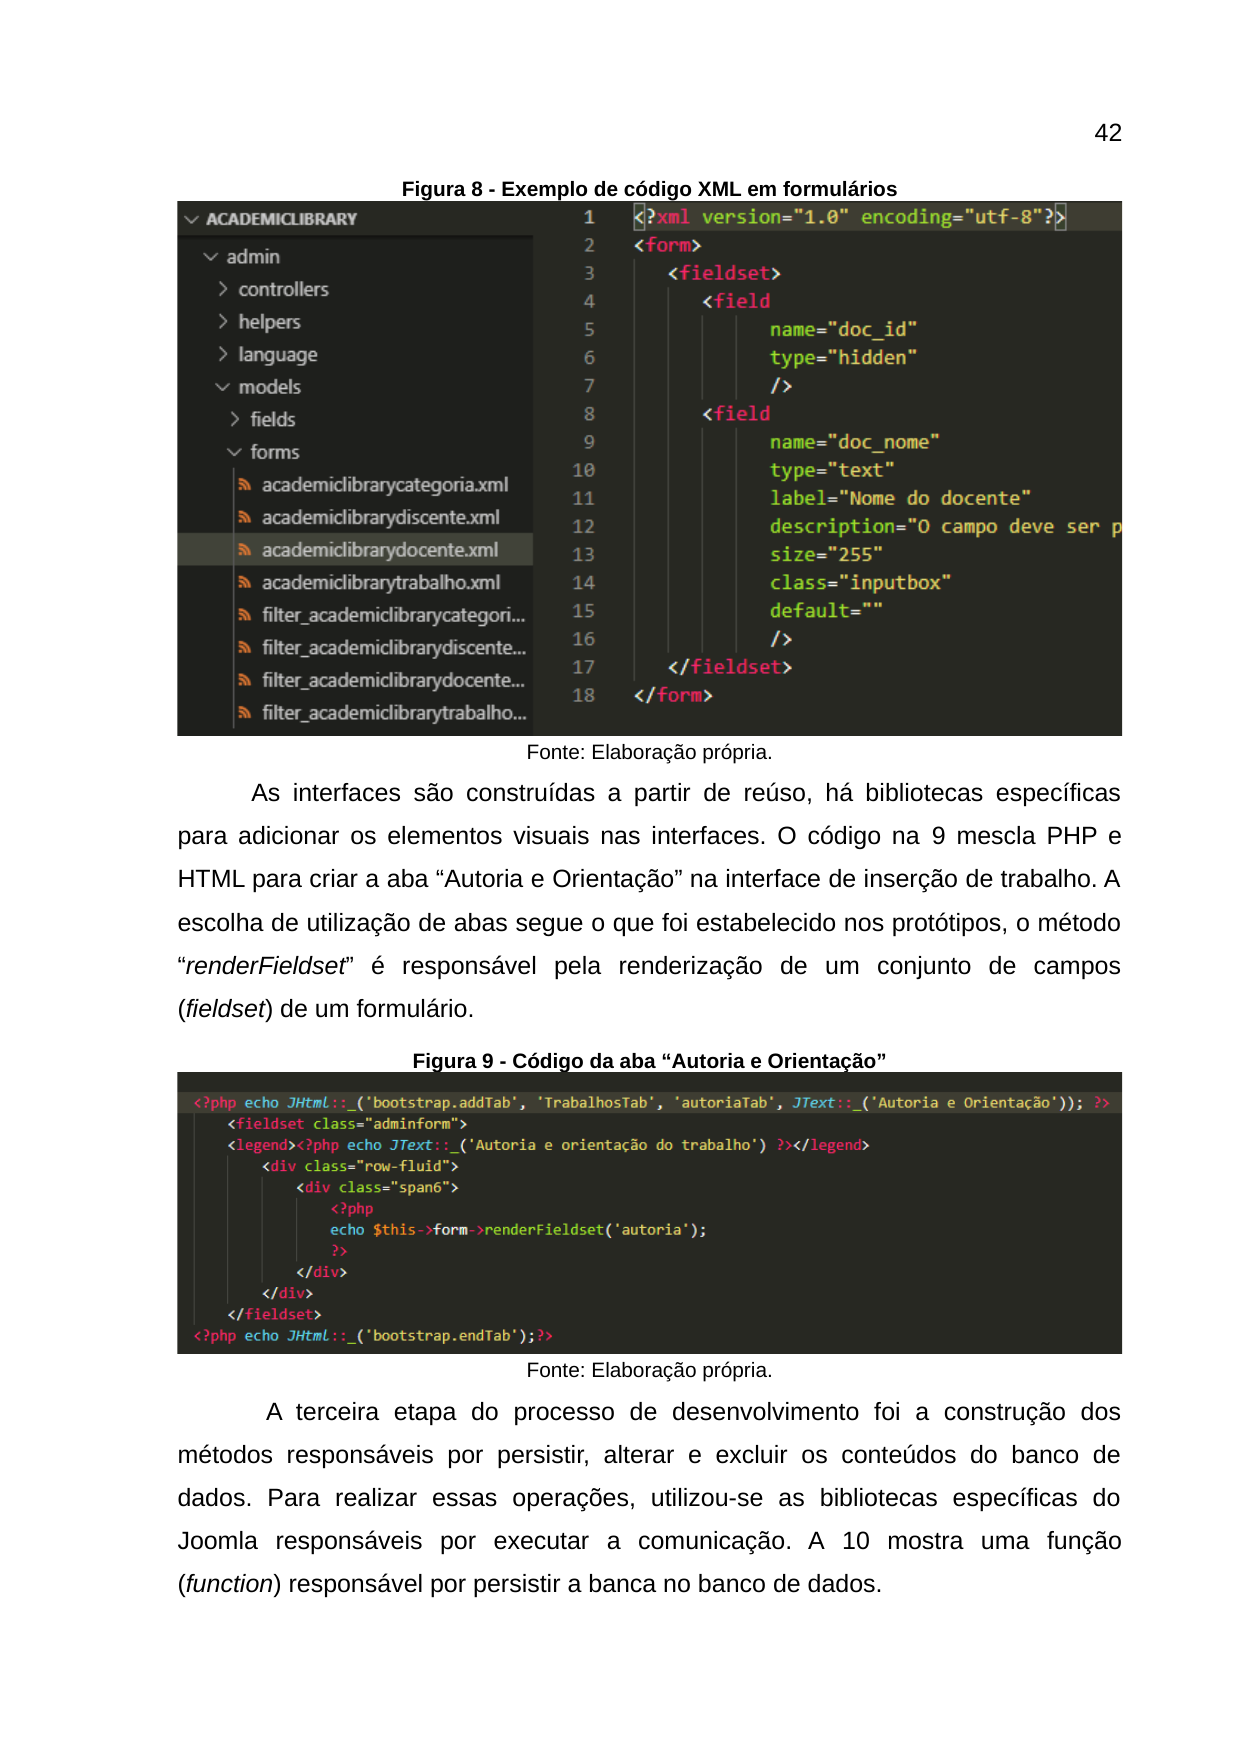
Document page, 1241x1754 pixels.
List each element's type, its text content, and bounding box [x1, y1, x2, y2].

text Figura 9 - Código da aba “Autoria e Orientação” [177, 1049, 1122, 1072]
text As interfaces são construídas a partir de reúso, há bibliotecas específicas para adicionar os elementos visuais nas interfaces. O código na Figura 9 mescla PHP e HTML para criar a aba “Autoria e Orientação” na interface de inserção de trabalho. A escolha de utilização de abas segue o que foi estabelecido nos protótipos, o método “renderFieldset” é responsável pela renderização de um conjunto de campos (fieldset) de um formulário. [177, 764, 1122, 1023]
picture [177, 1072, 1123, 1354]
text A terceira etapa do processo de desenvolvimento foi a construção dos métodos responsáveis por persistir, alterar e excluir os conteúdos do banco de dados. Para realizar essas operações, utilizou-se as bibliotecas específicas do Joomla responsáveis por executar a comunicação. A Figura 10 mostra uma função (function) responsável por persistir a banca no banco de dados. [177, 1382, 1122, 1598]
text Fonte: Elaboração própria. [177, 736, 1122, 764]
text Fonte: Elaboração própria. [177, 1354, 1122, 1382]
picture [177, 201, 1123, 736]
text Figura 8 - Exemplo de código XML em formulários [177, 177, 1122, 201]
